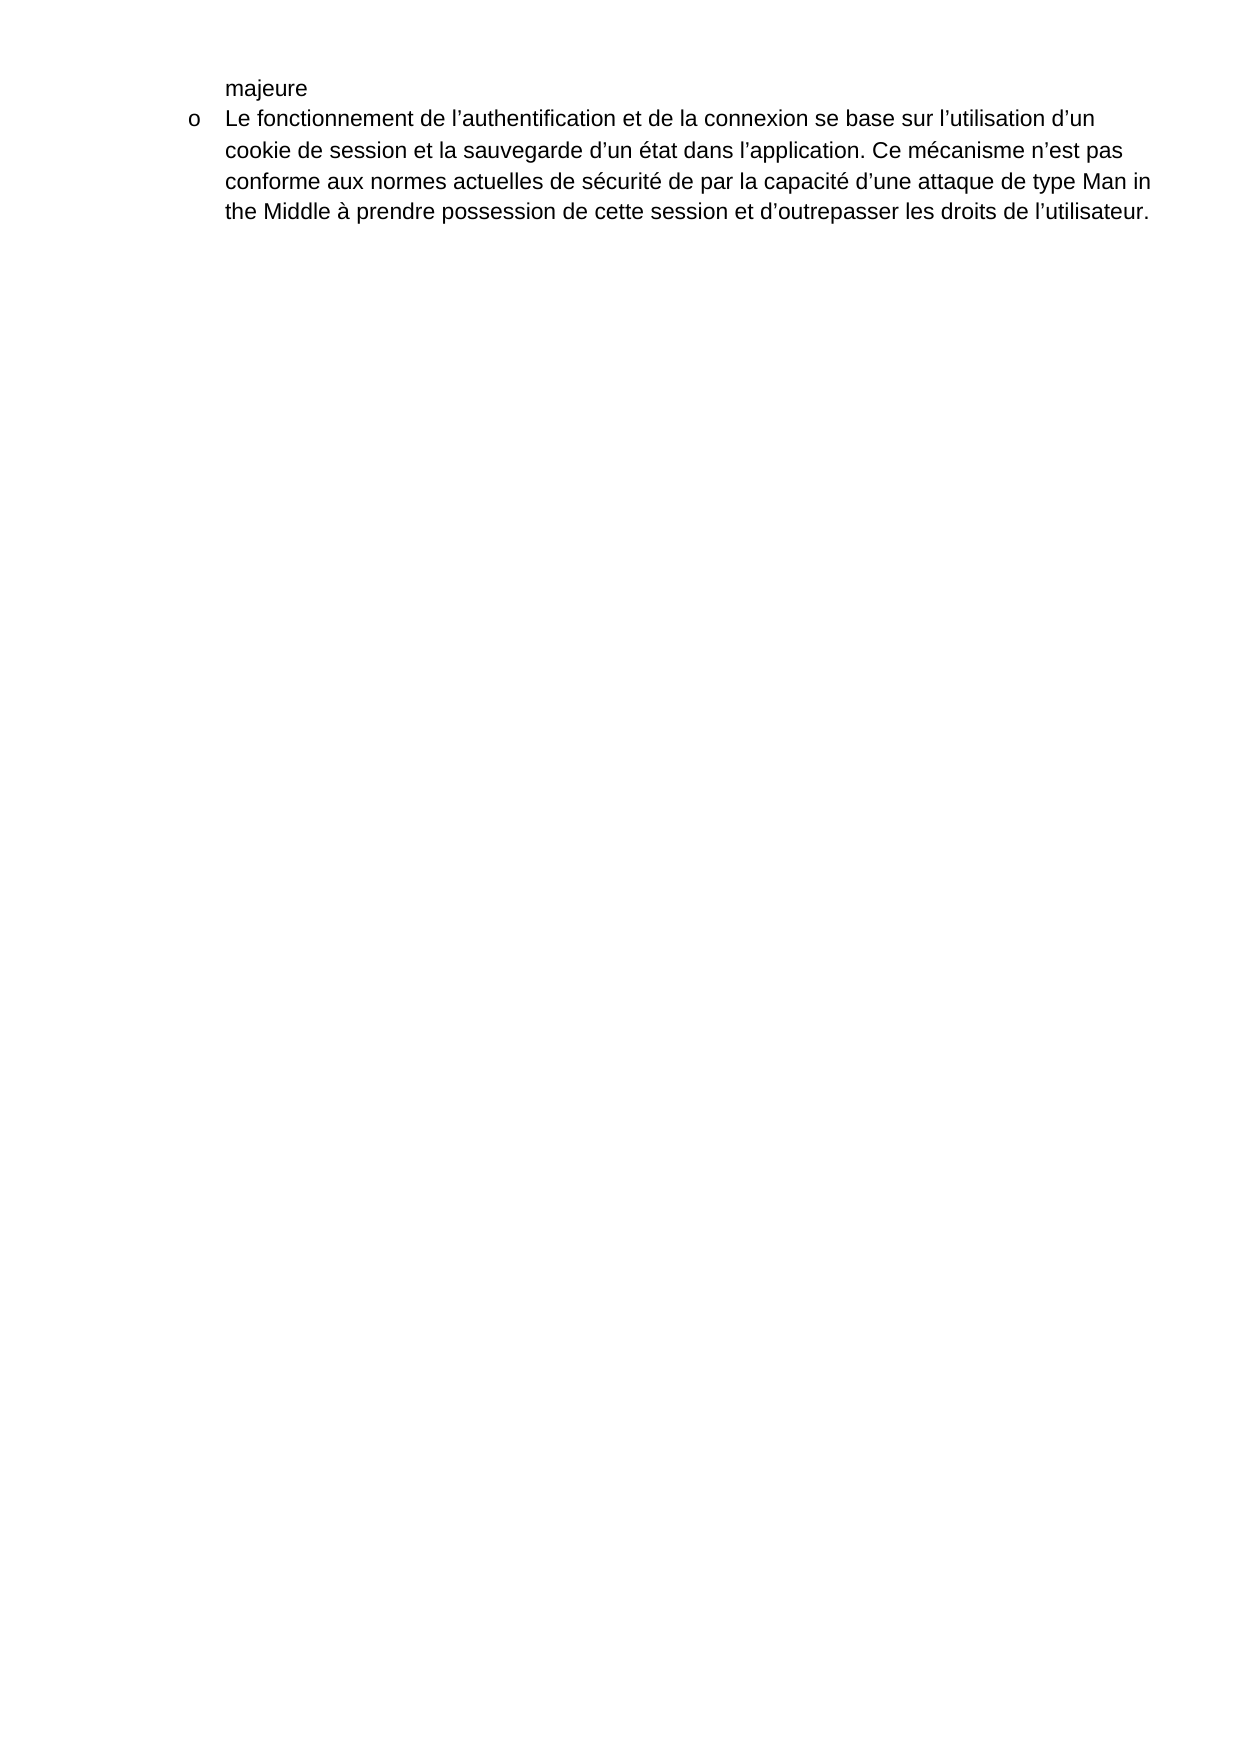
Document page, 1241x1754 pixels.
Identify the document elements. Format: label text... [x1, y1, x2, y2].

list majeure [187, 75, 1165, 101]
list Le fonctionnement de l’authentification et de la connexion se base sur l’utilisation d’un cookie de session et la sauvegarde d’un état dans l’application. Ce mécanisme n’est pas conforme aux normes actuelles de sécurité de par la capacité d’une attaque de type Man in the Middle à prendre possession de cette session et d’outrepasser les droits de l’utilisateur. [187, 105, 1165, 224]
